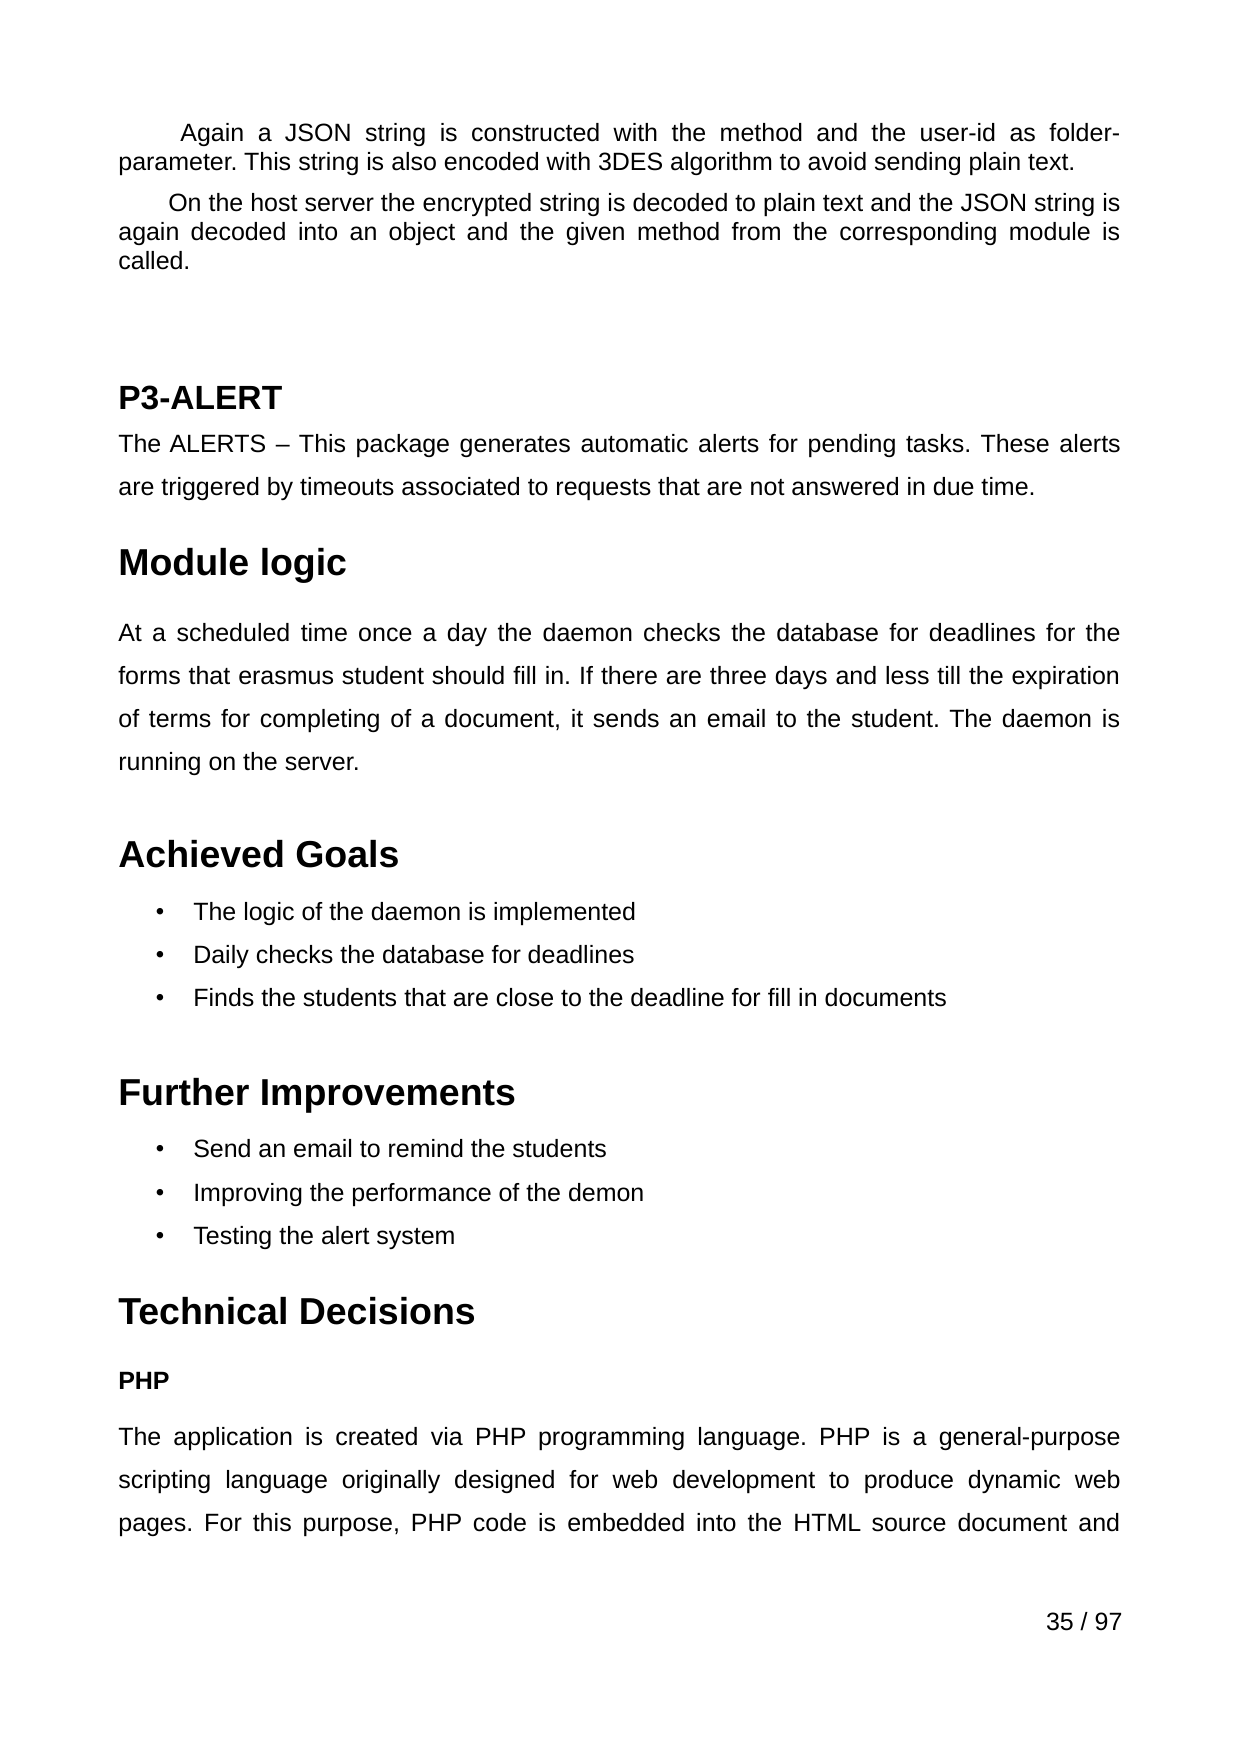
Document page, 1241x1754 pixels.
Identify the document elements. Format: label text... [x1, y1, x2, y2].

subtitle P3-ALERT [118, 378, 1122, 417]
text Again a JSON string is constructed with the method and the user-id as folder-parameter. This string is also encoded with 3DES algorithm to avoid sending plain text. [118, 118, 1122, 176]
text The ALERTS – This package generates automatic alerts for pending tasks. These alerts are triggered by timeouts associated to requests that are not answered in due time. [118, 429, 1122, 501]
list Daily checks the database for deadlines [156, 940, 1122, 969]
list Send an email to remind the students [156, 1134, 1122, 1163]
text The application is created via PHP programming language. PHP is a general-purpose scripting language originally designed for web development to produce dynamic web pages. For this purpose, PHP code is embedded into the HTML source document and [118, 1422, 1122, 1537]
list Testing the alert system [156, 1221, 1122, 1250]
text PHP [118, 1366, 1122, 1395]
text Further Improvements [118, 1070, 1122, 1113]
text At a scheduled time once a day the daemon checks the database for deadlines for the forms that erasmus student should fill in. If there are three days and less till the expiration of terms for completing of a document, it sends an email to the student. The daemon is running on the server. [118, 618, 1122, 776]
list Finds the students that are close to the deadline for fill in documents [156, 983, 1122, 1012]
text Module logic [118, 541, 1122, 584]
list Improving the performance of the demon [156, 1178, 1122, 1206]
text On the host server the encrypted string is decoded to plain text and the JSON string is again decoded into an object and the given method from the corresponding module is called. [118, 188, 1122, 274]
text Achieved Goals [118, 832, 1122, 875]
text Technical Decisions [118, 1289, 1122, 1332]
list The logic of the daemon is implemented [156, 897, 1122, 926]
